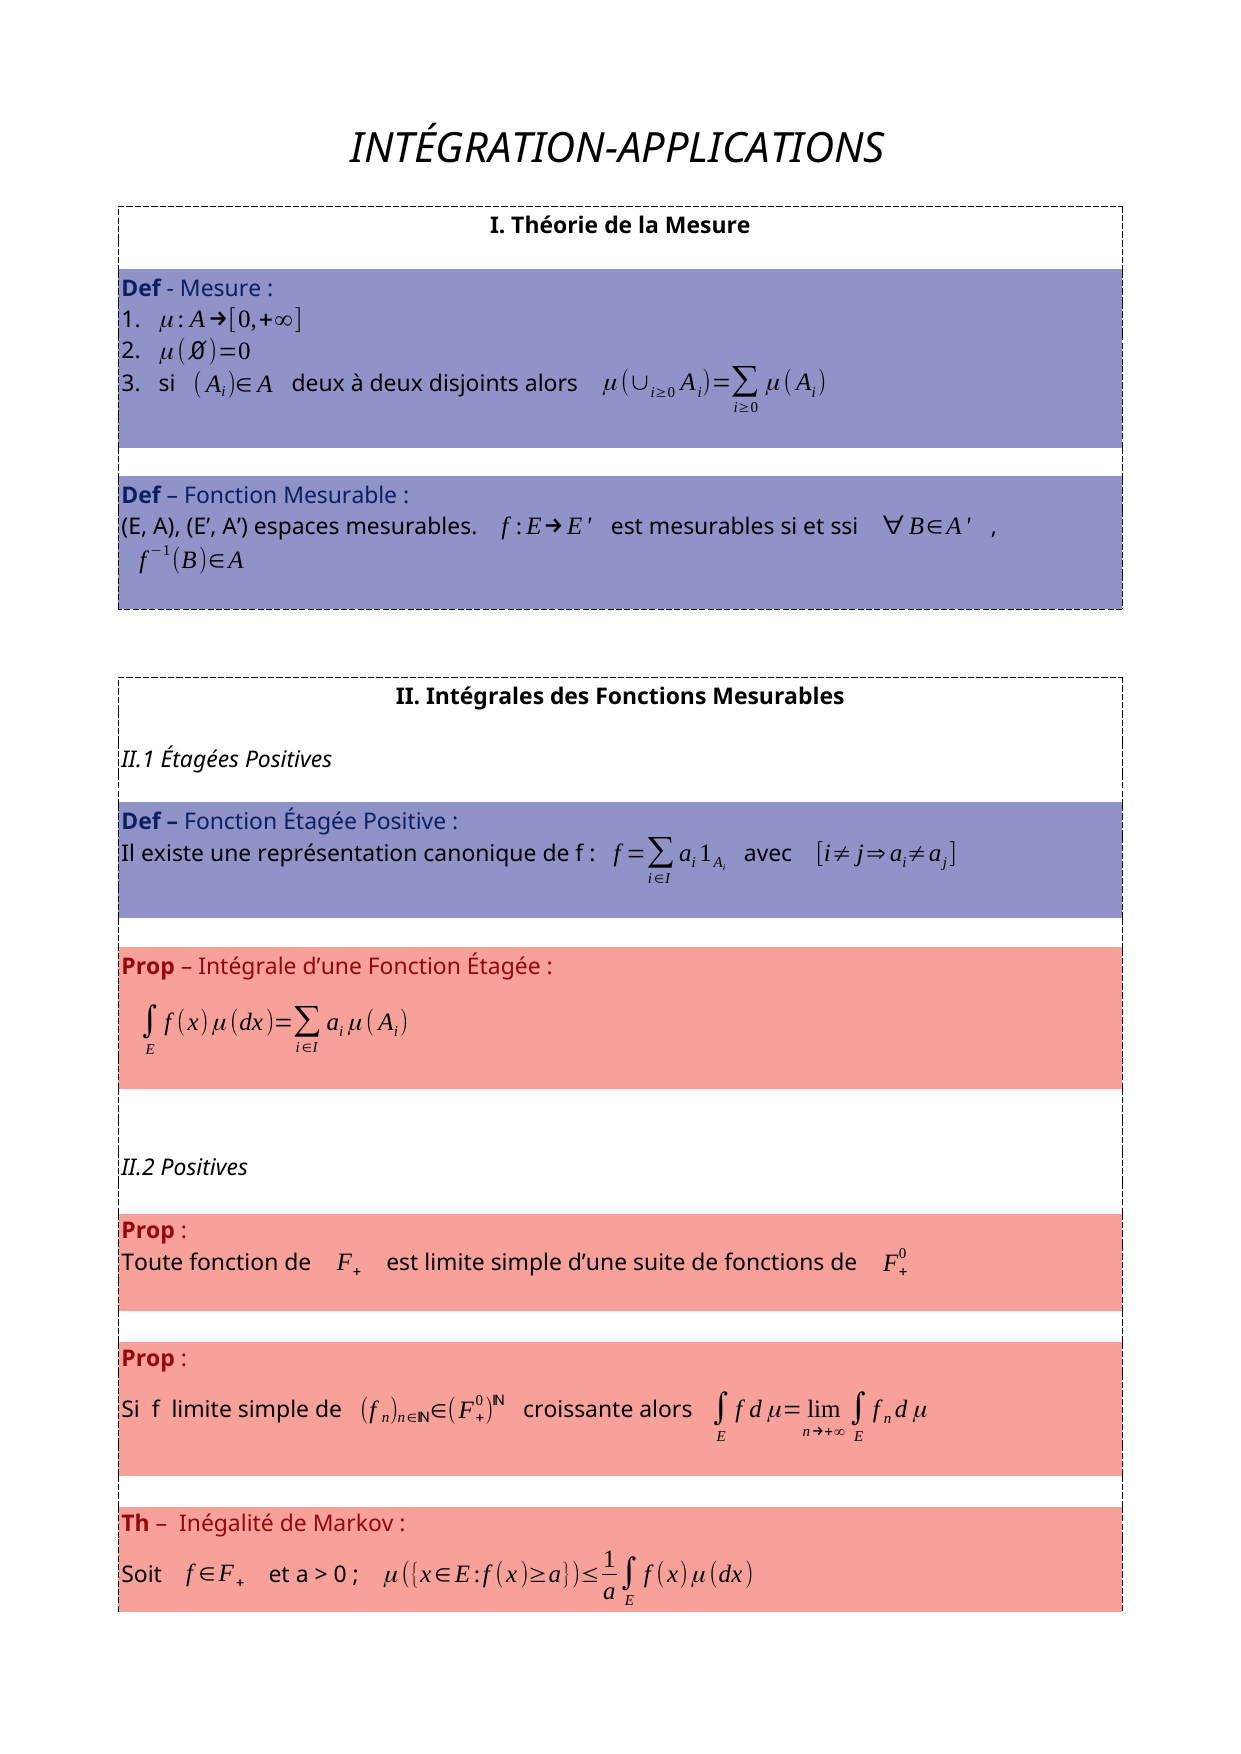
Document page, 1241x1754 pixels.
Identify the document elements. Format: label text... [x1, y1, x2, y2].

text 3. sideux à deux disjoints alors [118, 363, 1122, 413]
text Il existe une représentation canonique de f :avec [118, 833, 1122, 884]
text II.1 Étagées Positives [118, 739, 1122, 774]
text Si f limite simple decroissante alors [118, 1374, 1122, 1444]
text Def - Mesure : [118, 269, 1122, 300]
text Prop : [118, 1214, 1122, 1245]
text Th – Inégalité de Markov : [118, 1507, 1122, 1538]
text II.2 Positives [118, 1151, 1122, 1182]
text Prop – Intégrale d’une Fonction Étagée : [118, 947, 1122, 984]
text Def – Fonction Mesurable : [118, 476, 1122, 507]
text Prop : [118, 1342, 1122, 1374]
text I. Théorie de la Mesure [118, 206, 1122, 240]
text Soit et a > 0 ; [118, 1538, 1122, 1612]
text INTÉGRATION-APPLICATIONS [118, 118, 1122, 175]
text (E, A), (E’, A’) espaces mesurables. est mesurables si et ssi , [118, 507, 1122, 571]
text II. Intégrales des Fonctions Mesurables [118, 677, 1122, 711]
text 1. [118, 300, 1122, 331]
text Toute fonction de est limite simple d’une suite de fonctions de [118, 1245, 1122, 1280]
text 2. [118, 331, 1122, 363]
text Def – Fonction Étagée Positive : [118, 802, 1122, 833]
